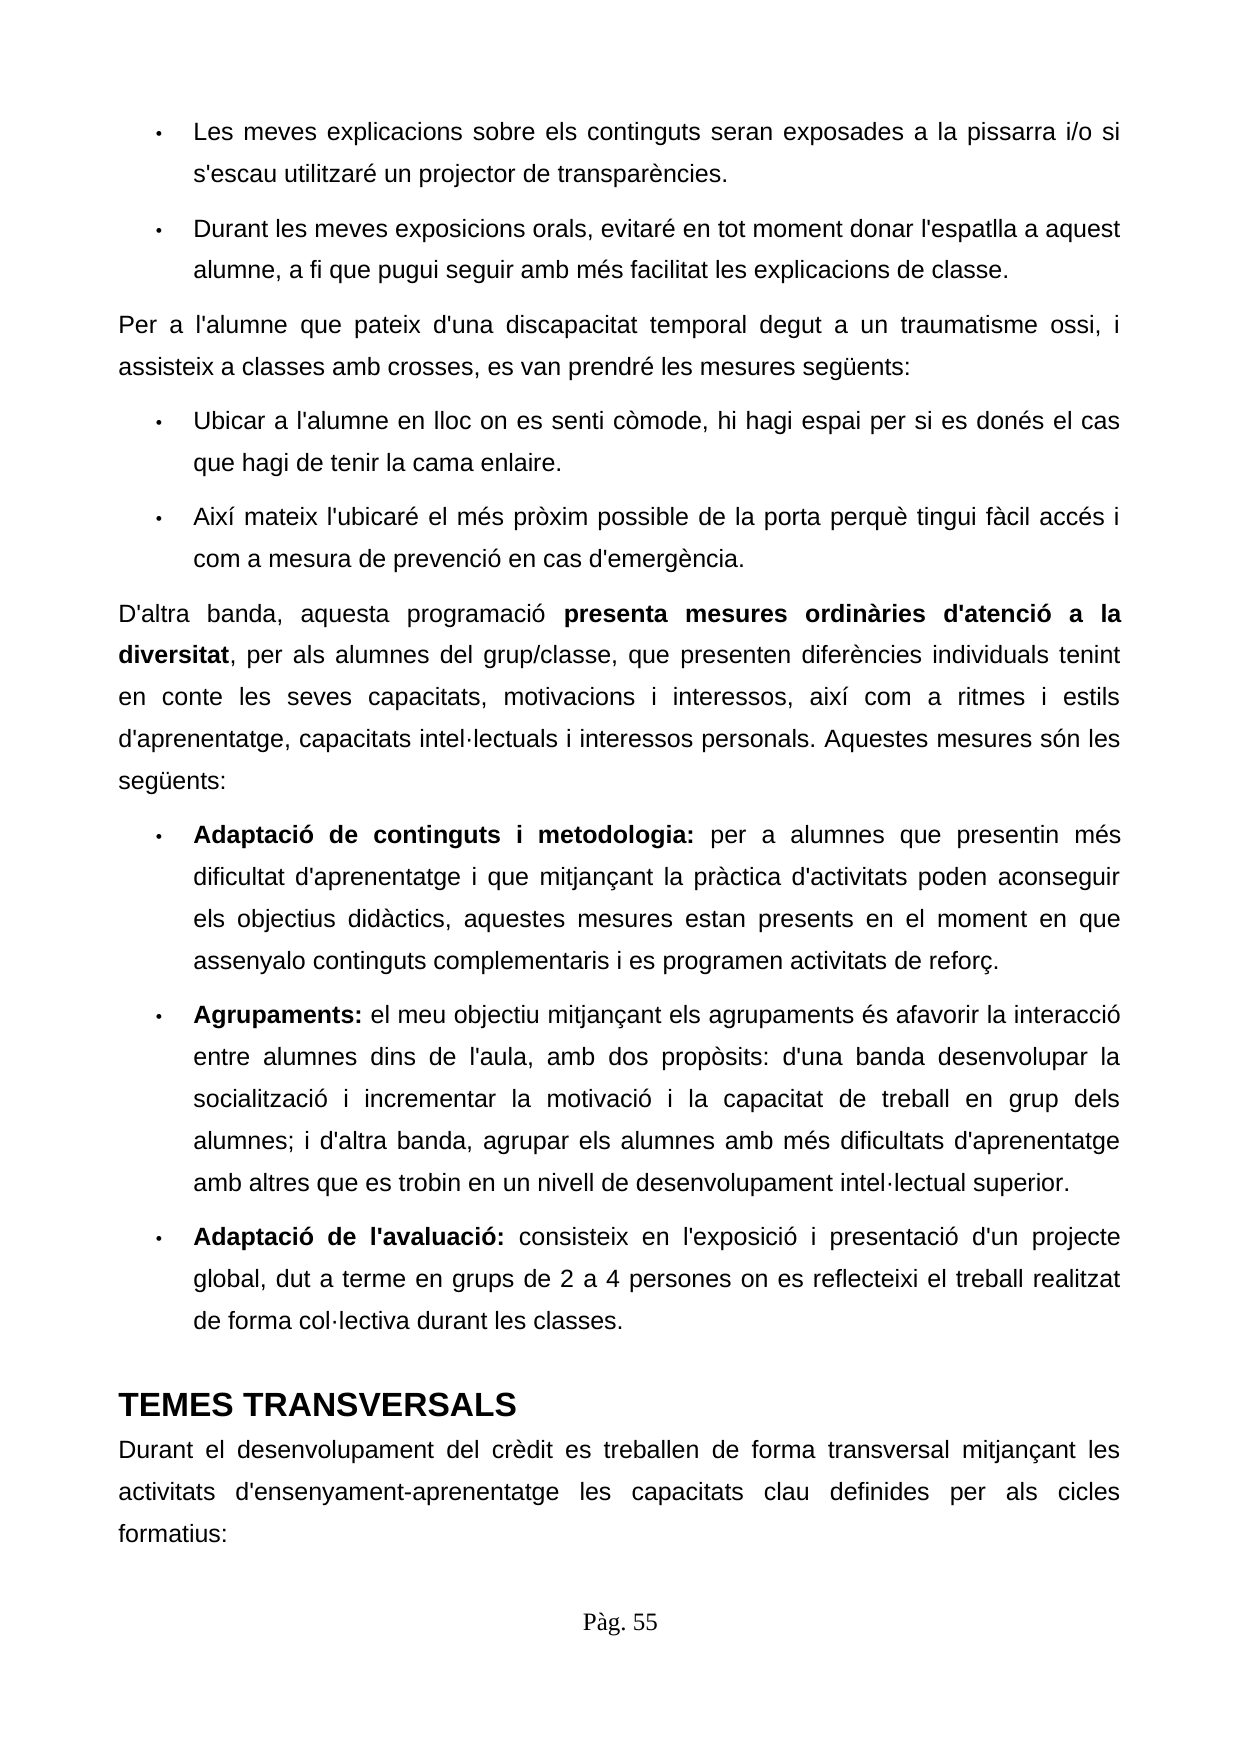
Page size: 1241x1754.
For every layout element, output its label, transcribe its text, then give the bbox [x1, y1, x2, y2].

text Durant el desenvolupament del crèdit es treballen de forma transversal mitjançant les activitats d'ensenyament-aprenentatge les capacitats clau definides per als cicles formatius: [118, 1436, 1122, 1548]
list Adaptació de l'avaluació: consisteix en l'exposició i presentació d'un projecte global, dut a terme en grups de 2 a 4 persones on es reflecteixi el treball realitzat de forma col·lectiva durant les classes. [156, 1223, 1122, 1335]
list Adaptació de continguts i metodologia: per a alumnes que presentin més dificultat d'aprenentatge i que mitjançant la pràctica d'activitats poden aconseguir els objectius didàctics, aquestes mesures estan presents en el moment en que assenyalo continguts complementaris i es programen activitats de reforç. [156, 821, 1122, 975]
text Per a l'alumne que pateix d'una discapacitat temporal degut a un traumatisme ossi, i assisteix a classes amb crosses, es van prendré les mesures següents: [118, 311, 1122, 380]
list Agrupaments: el meu objectiu mitjançant els agrupaments és afavorir la interacció entre alumnes dins de l'aula, amb dos propòsits: d'una banda desenvolupar la socialització i incrementar la motivació i la capacitat de treball en grup dels alumnes; i d'altra banda, agrupar els alumnes amb més dificultats d'aprenentatge amb altres que es trobin en un nivell de desenvolupament intel·lectual superior. [156, 1001, 1122, 1197]
list Ubicar a l'alumne en lloc on es senti còmode, hi hagi espai per si es donés el cas que hagi de tenir la cama enlaire. [156, 407, 1122, 477]
list Durant les meves exposicions orals, evitaré en tot moment donar l'espatlla a aquest alumne, a fi que pugui seguir amb més facilitat les explicacions de classe. [156, 214, 1122, 284]
list Així mateix l'ubicaré el més pròxim possible de la porta perquè tingui fàcil accés i com a mesura de prevenció en cas d'emergència. [156, 503, 1122, 573]
text D'altra banda, aquesta programació presenta mesures ordinàries d'atenció a la diversitat, per als alumnes del grup/classe, que presenten diferències individuals tenint en conte les seves capacitats, motivacions i interessos, així com a ritmes i estils d'aprenentatge, capacitats intel·lectuals i interessos personals. Aquestes mesures són les següents: [118, 599, 1122, 795]
subtitle TEMES TRANSVERSALS [118, 1386, 1122, 1424]
list Les meves explicacions sobre els continguts seran exposades a la pissarra i/o si s'escau utilitzaré un projector de transparències. [156, 118, 1122, 188]
